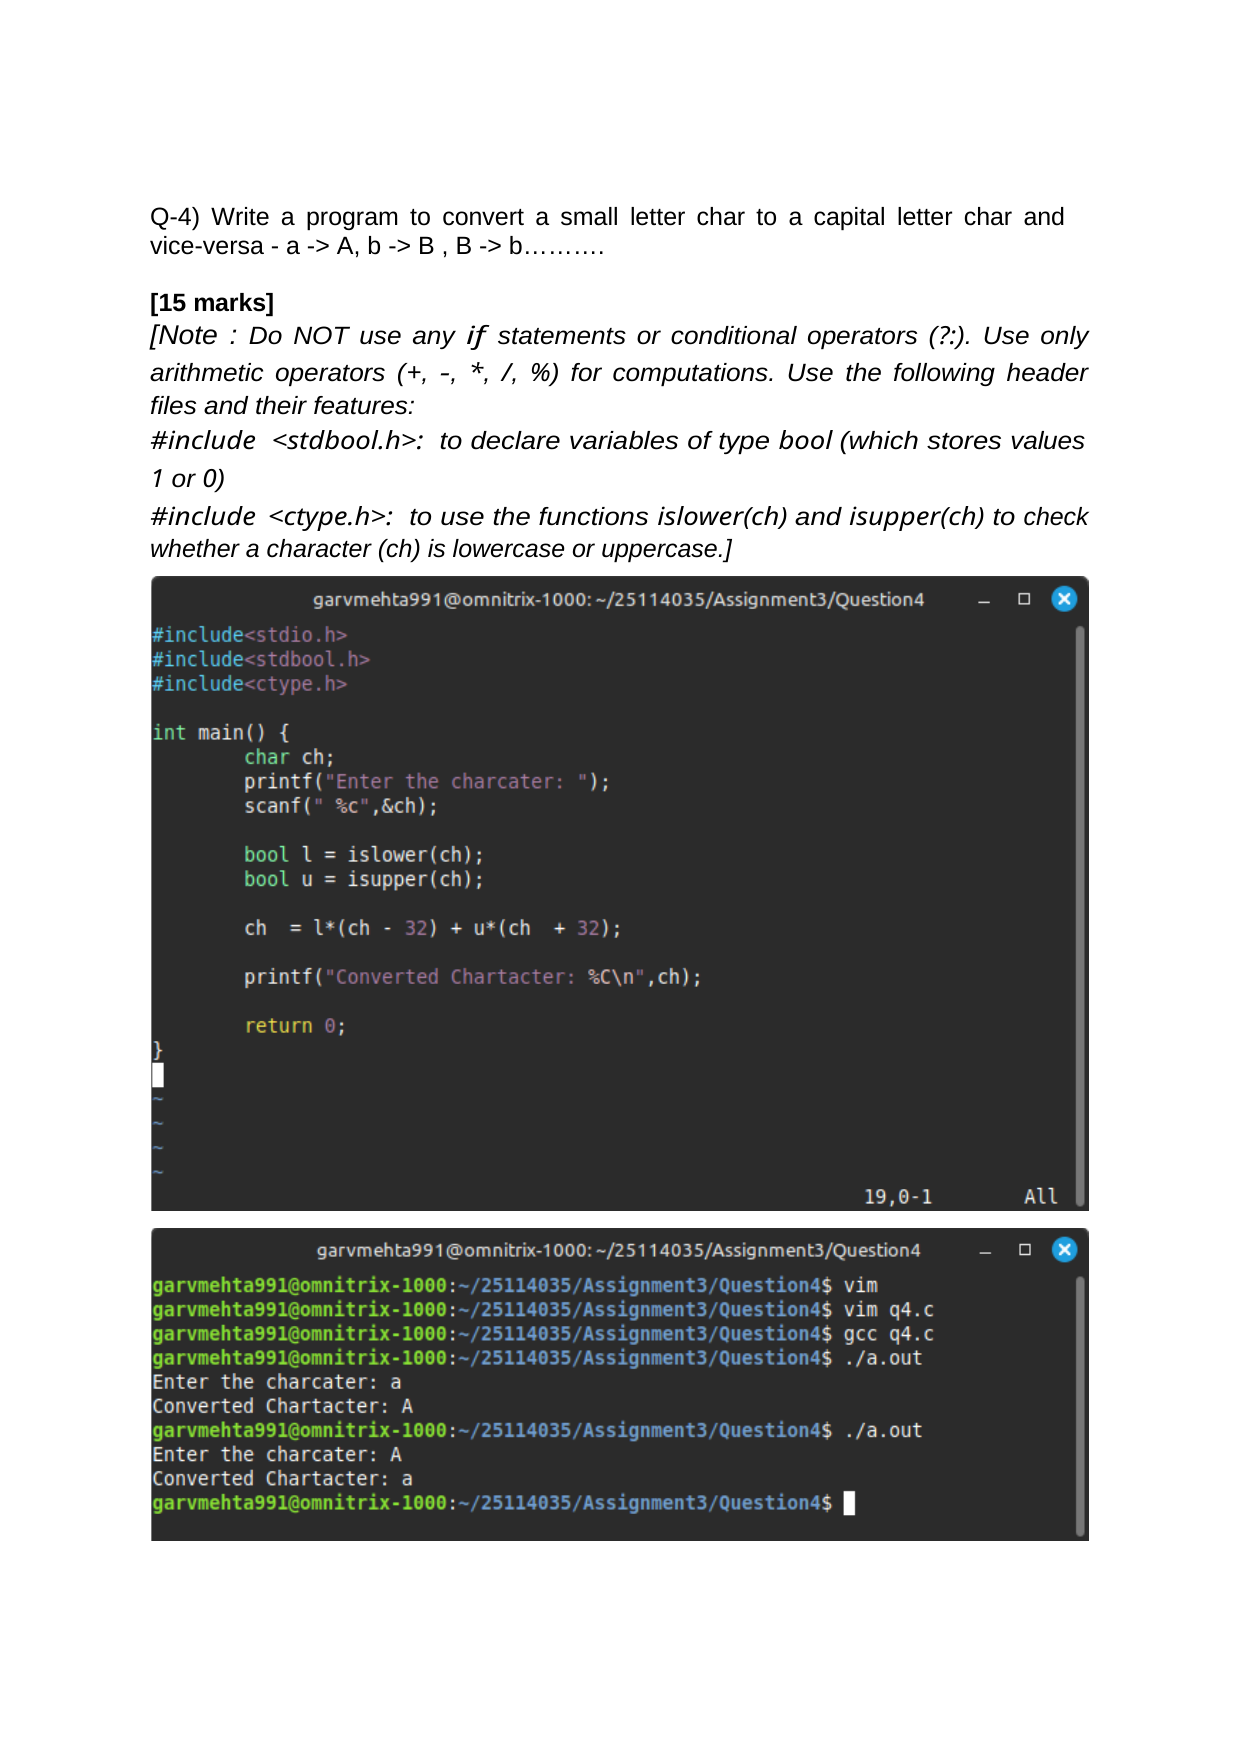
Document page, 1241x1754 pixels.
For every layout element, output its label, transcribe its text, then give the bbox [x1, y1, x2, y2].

text #include <stdbool.h>: to declare variables of type bool (which stores values [150, 423, 1093, 457]
text Q-4) Write a program to convert a small letter char to a capital letter char and vice-versa - a -> A, b -> B , B -> b………. [150, 202, 1088, 259]
picture [151, 576, 1089, 1211]
text 1 or 0) [150, 461, 1093, 495]
subtitle [15 marks] [150, 288, 1093, 317]
picture [151, 1228, 1089, 1541]
text #include <ctype.h>: to use the functions islower(ch) and isupper(ch) to check whether a character (ch) is lowercase or uppercase.] [150, 499, 1088, 562]
text [Note : Do NOT use any if statements or conditional operators (?:). Use only arithmetic operators (+, -, *, /, %) for computations. Use the following header files and their features: [150, 318, 1089, 420]
